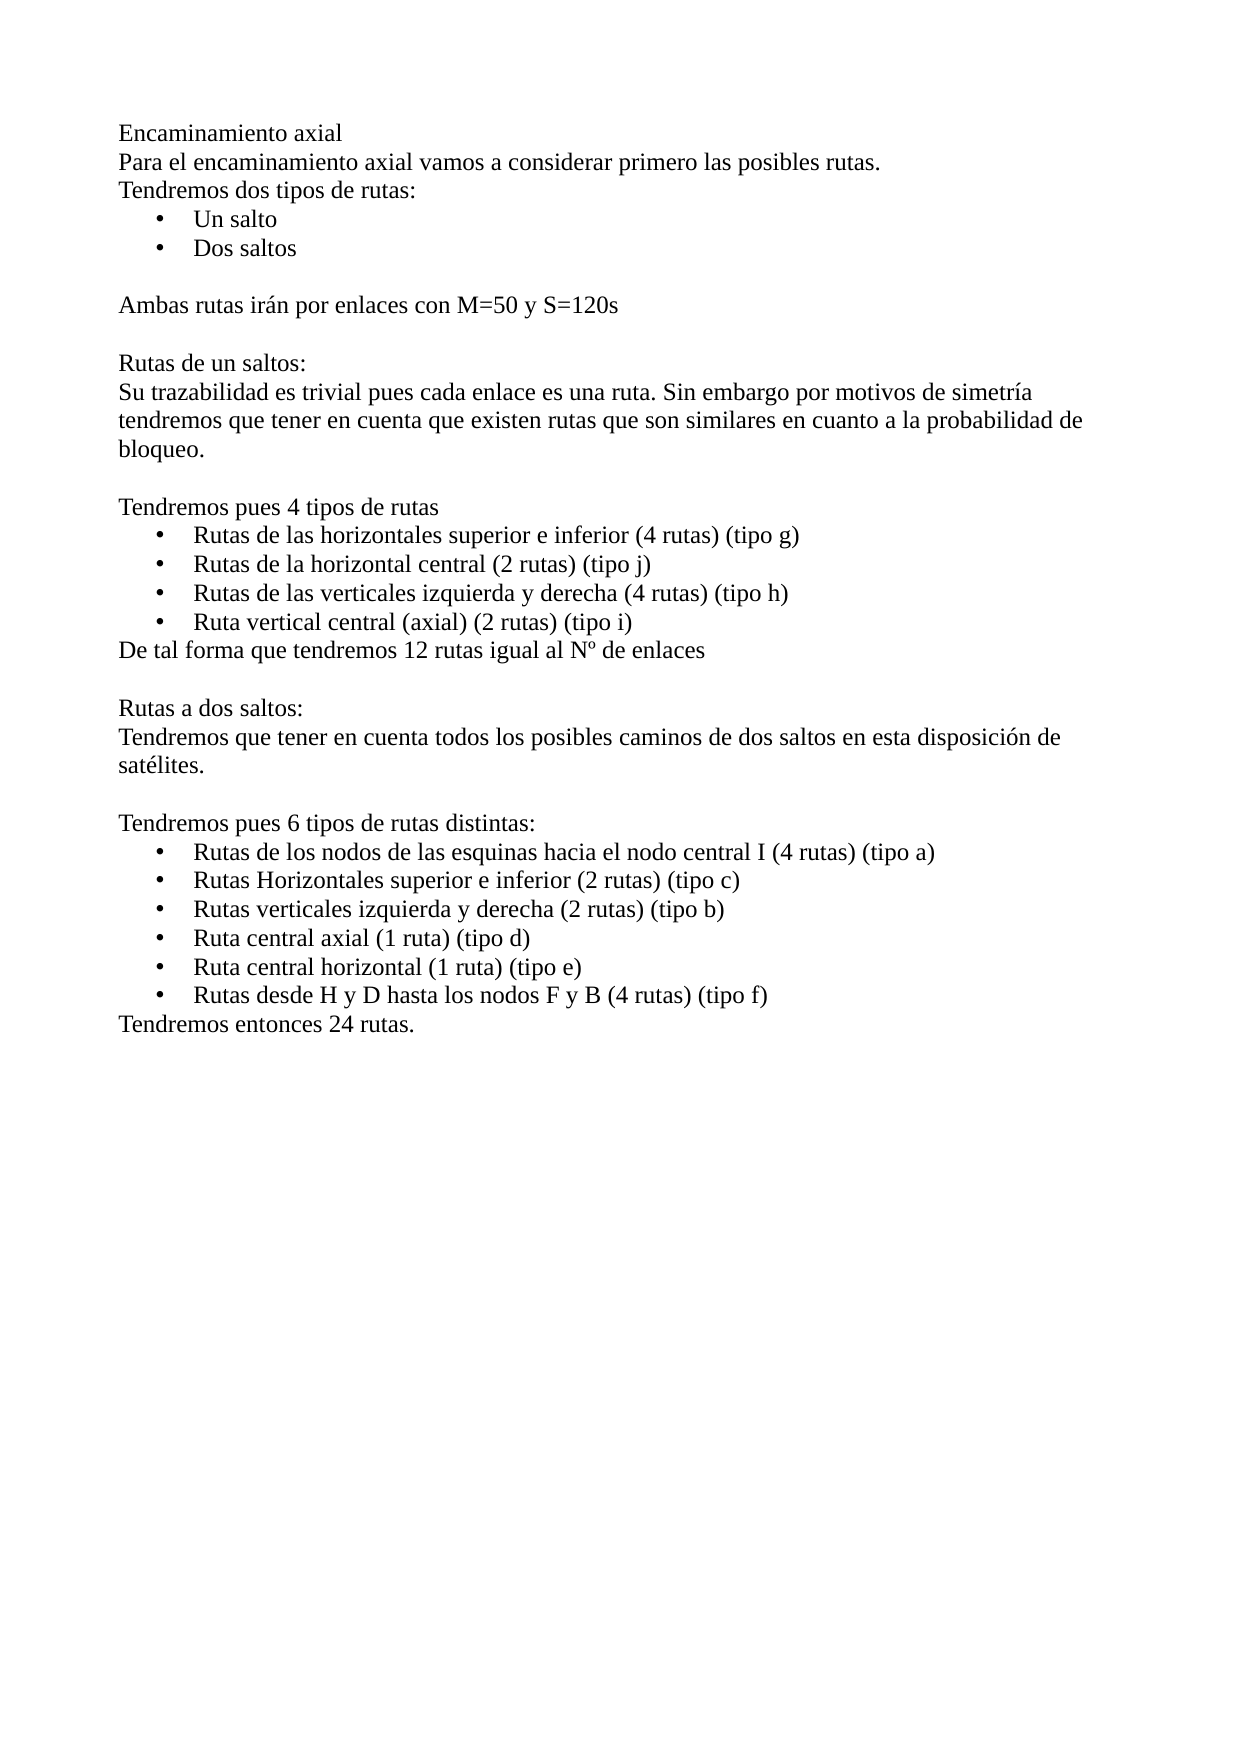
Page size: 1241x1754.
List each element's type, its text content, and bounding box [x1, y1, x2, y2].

text De tal forma que tendremos 12 rutas igual al Nº de enlaces [118, 636, 1122, 664]
list Rutas Horizontales superior e inferior (2 rutas) (tipo c) [156, 866, 1122, 894]
text Tendremos pues 6 tipos de rutas distintas: [118, 808, 1122, 837]
text Encaminamiento axial [118, 118, 1122, 147]
text Tendremos dos tipos de rutas: [118, 176, 1122, 204]
text Para el encaminamiento axial vamos a considerar primero las posibles rutas. [118, 147, 1122, 176]
list Rutas de los nodos de las esquinas hacia el nodo central I (4 rutas) (tipo a) [156, 837, 1122, 866]
list Un salto [156, 204, 1122, 233]
list Rutas verticales izquierda y derecha (2 rutas) (tipo b) [156, 894, 1122, 923]
list Ruta vertical central (axial) (2 rutas) (tipo i) [156, 607, 1122, 636]
text Tendremos que tener en cuenta todos los posibles caminos de dos saltos en esta disposición de satélites. [118, 722, 1122, 779]
text Rutas a dos saltos: [118, 693, 1122, 722]
text Tendremos pues 4 tipos de rutas [118, 492, 1122, 521]
list Dos saltos [156, 233, 1122, 262]
list Rutas de las horizontales superior e inferior (4 rutas) (tipo g) [156, 521, 1122, 549]
list Ruta central horizontal (1 ruta) (tipo e) [156, 952, 1122, 981]
text Rutas de un saltos: [118, 348, 1122, 377]
list Rutas de la horizontal central (2 rutas) (tipo j) [156, 549, 1122, 578]
text Tendremos entonces 24 rutas. [118, 1009, 1122, 1038]
text Su trazabilidad es trivial pues cada enlace es una ruta. Sin embargo por motivos de simetría tendremos que tener en cuenta que existen rutas que son similares en cuanto a la probabilidad de bloqueo. [118, 377, 1122, 463]
list Rutas de las verticales izquierda y derecha (4 rutas) (tipo h) [156, 578, 1122, 607]
text Ambas rutas irán por enlaces con M=50 y S=120s [118, 291, 1122, 319]
list Rutas desde H y D hasta los nodos F y B (4 rutas) (tipo f) [156, 981, 1122, 1009]
list Ruta central axial (1 ruta) (tipo d) [156, 923, 1122, 952]
